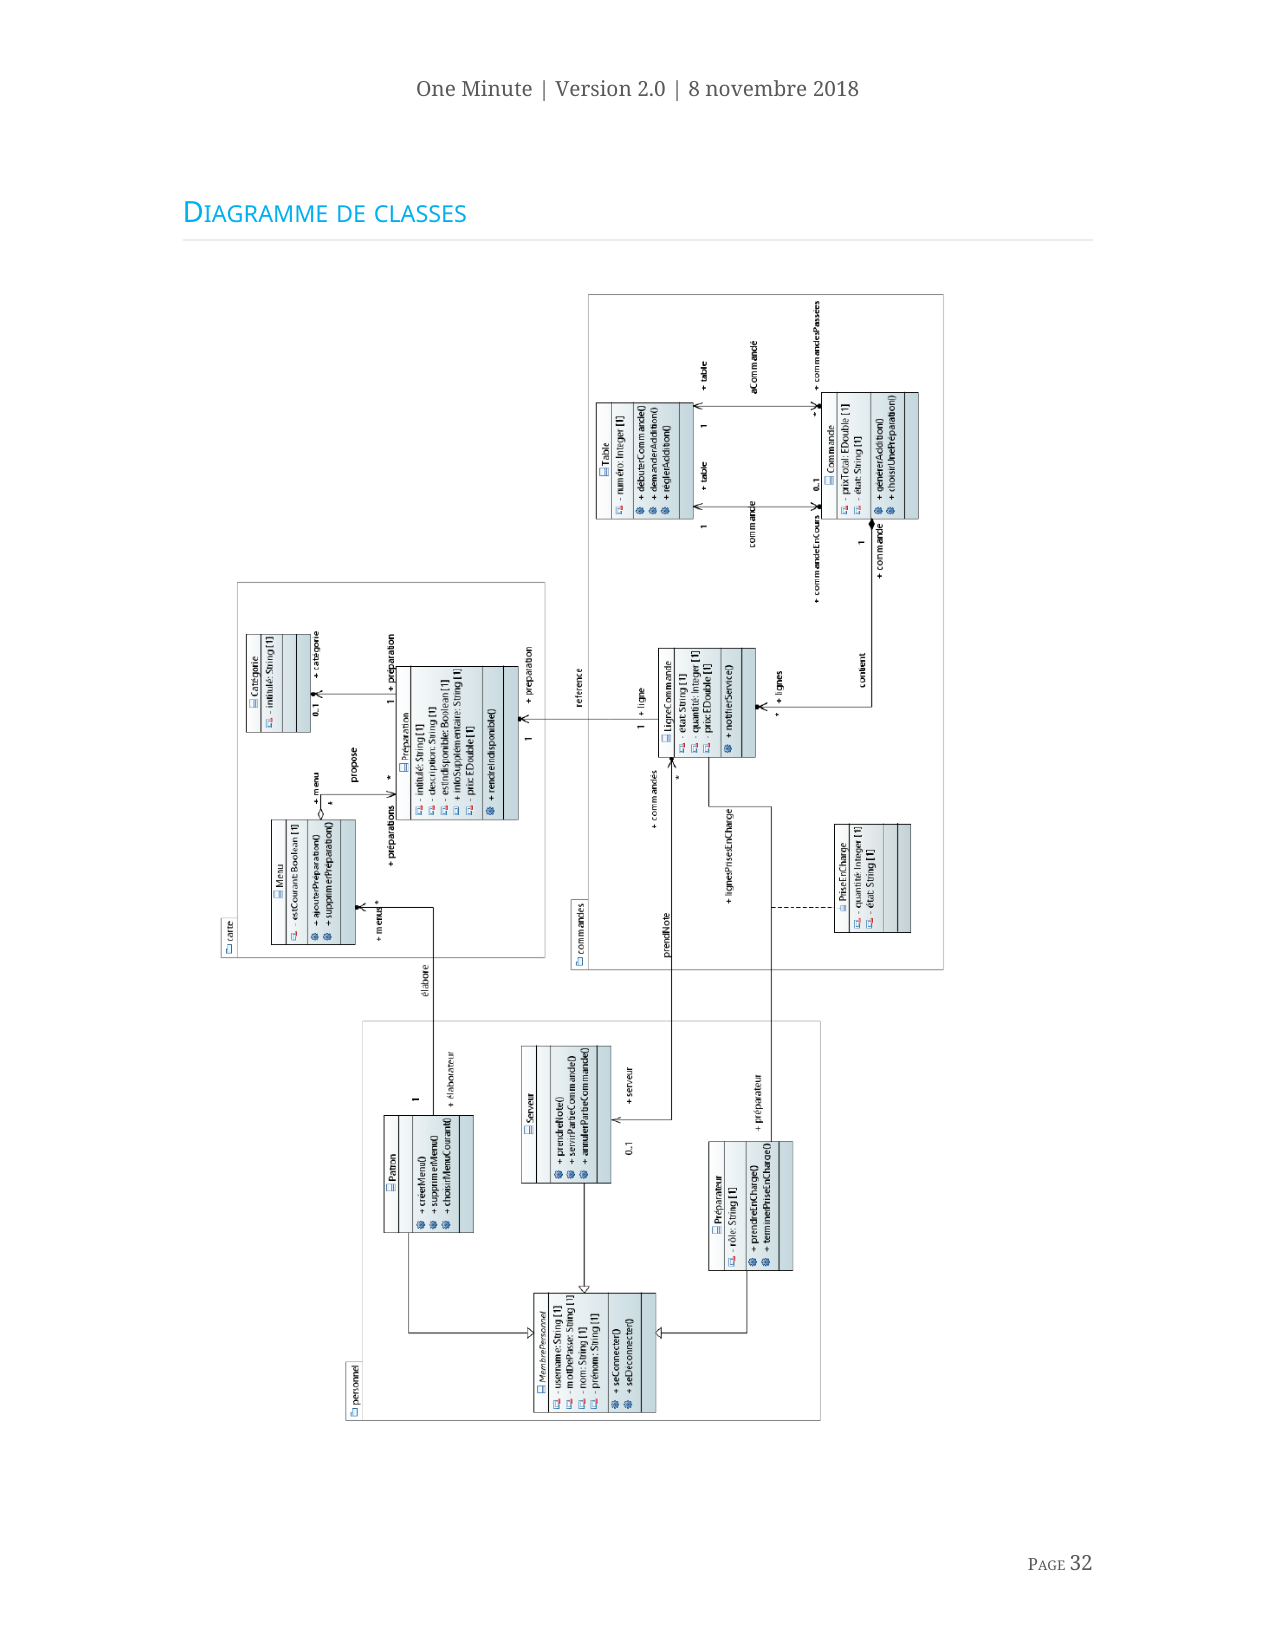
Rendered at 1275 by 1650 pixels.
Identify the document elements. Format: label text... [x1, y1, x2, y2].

picture [183, 267, 951, 1456]
subtitle Diagramme de classes [182, 191, 1093, 241]
